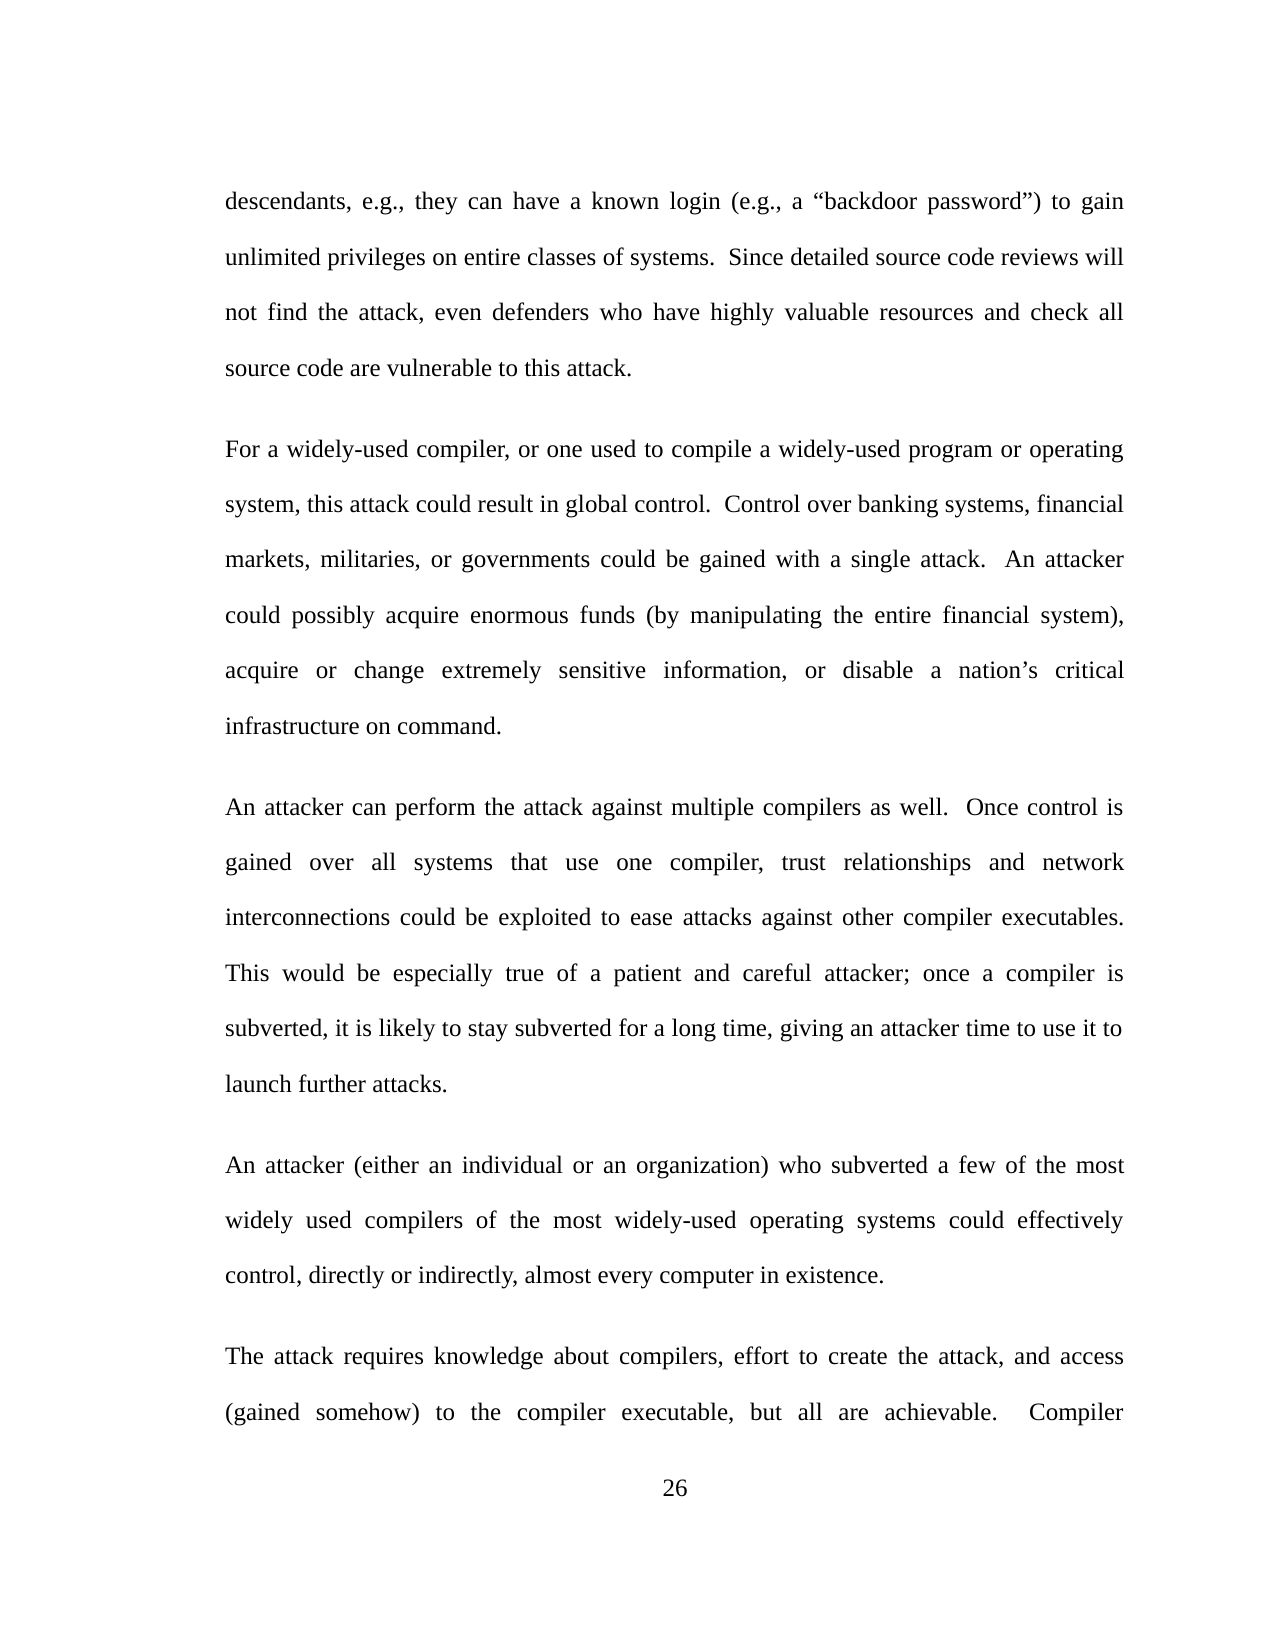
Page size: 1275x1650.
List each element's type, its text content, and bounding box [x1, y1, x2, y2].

text For a widely-used compiler, or one used to compile a widely-used program or operating system, this attack could result in global control. Control over banking systems, financial markets, militaries, or governments could be gained with a single attack. An attacker could possibly acquire enormous funds (by manipulating the entire financial system), acquire or change extremely sensitive information, or disable a nation’s critical infrastructure on command. [225, 435, 1125, 739]
text An attacker (either an individual or an organization) who subverted a few of the most widely used compilers of the most widely-used operating systems could effectively control, directly or indirectly, almost every computer in existence. [225, 1151, 1125, 1289]
text An attacker can perform the attack against multiple compilers as well. Once control is gained over all systems that use one compiler, trust relationships and network interconnections could be exploited to ease attacks against other compiler executables. This would be especially true of a patient and careful attacker; once a compiler is subverted, it is likely to stay subverted for a long time, giving an attacker time to use it to launch further attacks. [225, 793, 1125, 1097]
text descendants, e.g., they can have a known login (e.g., a “backdoor password”) to gain unlimited privileges on entire classes of systems. Since detailed source code reviews will not find the attack, even defenders who have highly valuable resources and check all source code are vulnerable to this attack. [225, 187, 1125, 381]
text The attack requires knowledge about compilers, effort to create the attack, and access (gained somehow) to the compiler executable, but all are achievable. Compiler [225, 1342, 1125, 1426]
